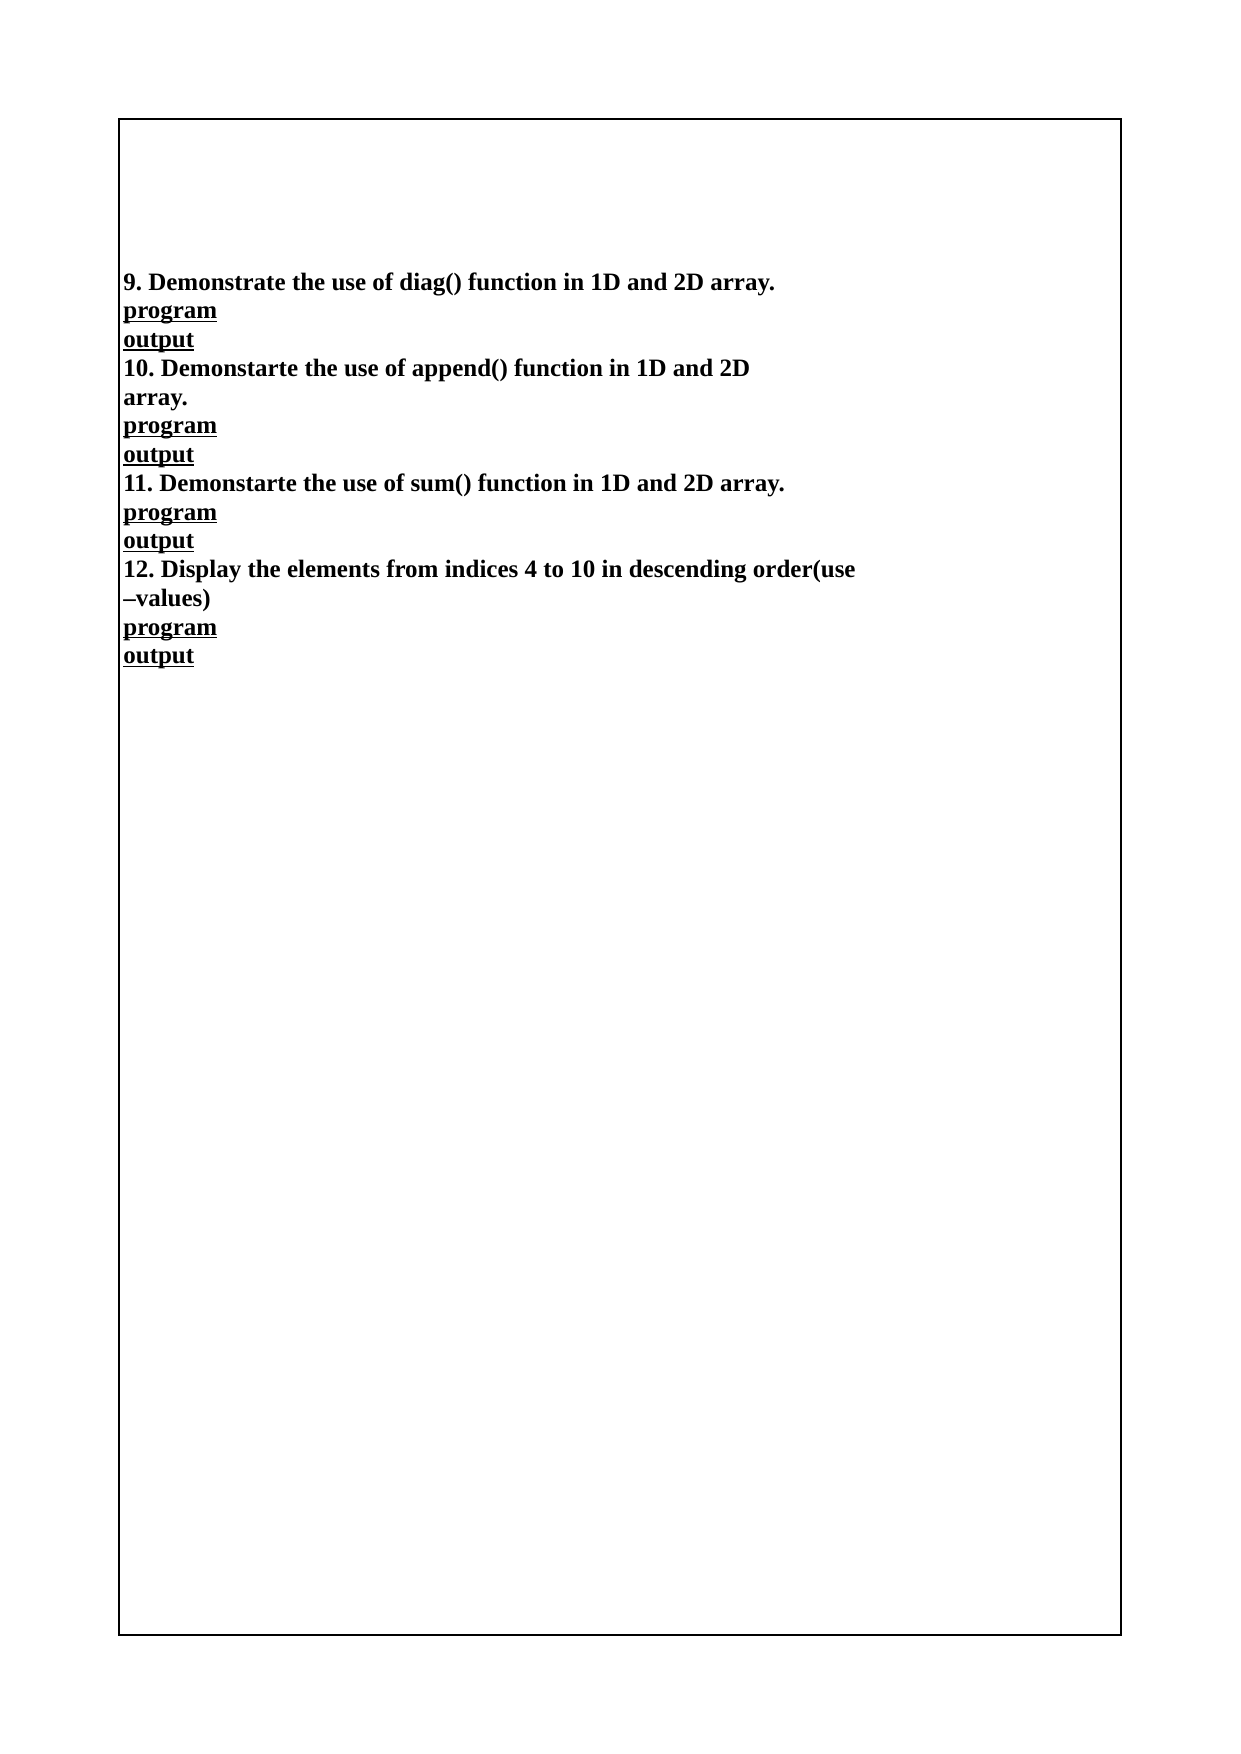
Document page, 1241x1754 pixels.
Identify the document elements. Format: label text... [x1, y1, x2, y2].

text 11. Demonstarte the use of sum() function in 1D and 2D array. [123, 468, 1117, 497]
text program [123, 411, 1117, 439]
text 10. Demonstarte the use of append() function in 1D and 2D [123, 353, 1117, 382]
text 12. Display the elements from indices 4 to 10 in descending order(use [123, 554, 1117, 583]
text output [123, 324, 1117, 353]
text program [123, 497, 1117, 526]
text array. [123, 382, 1117, 411]
text output [123, 439, 1117, 468]
text 9. Demonstrate the use of diag() function in 1D and 2D array. [123, 267, 1117, 296]
text program [123, 296, 1117, 324]
text program [123, 612, 1117, 641]
text output [123, 641, 1117, 669]
text output [123, 526, 1117, 554]
text –values) [123, 583, 1117, 612]
